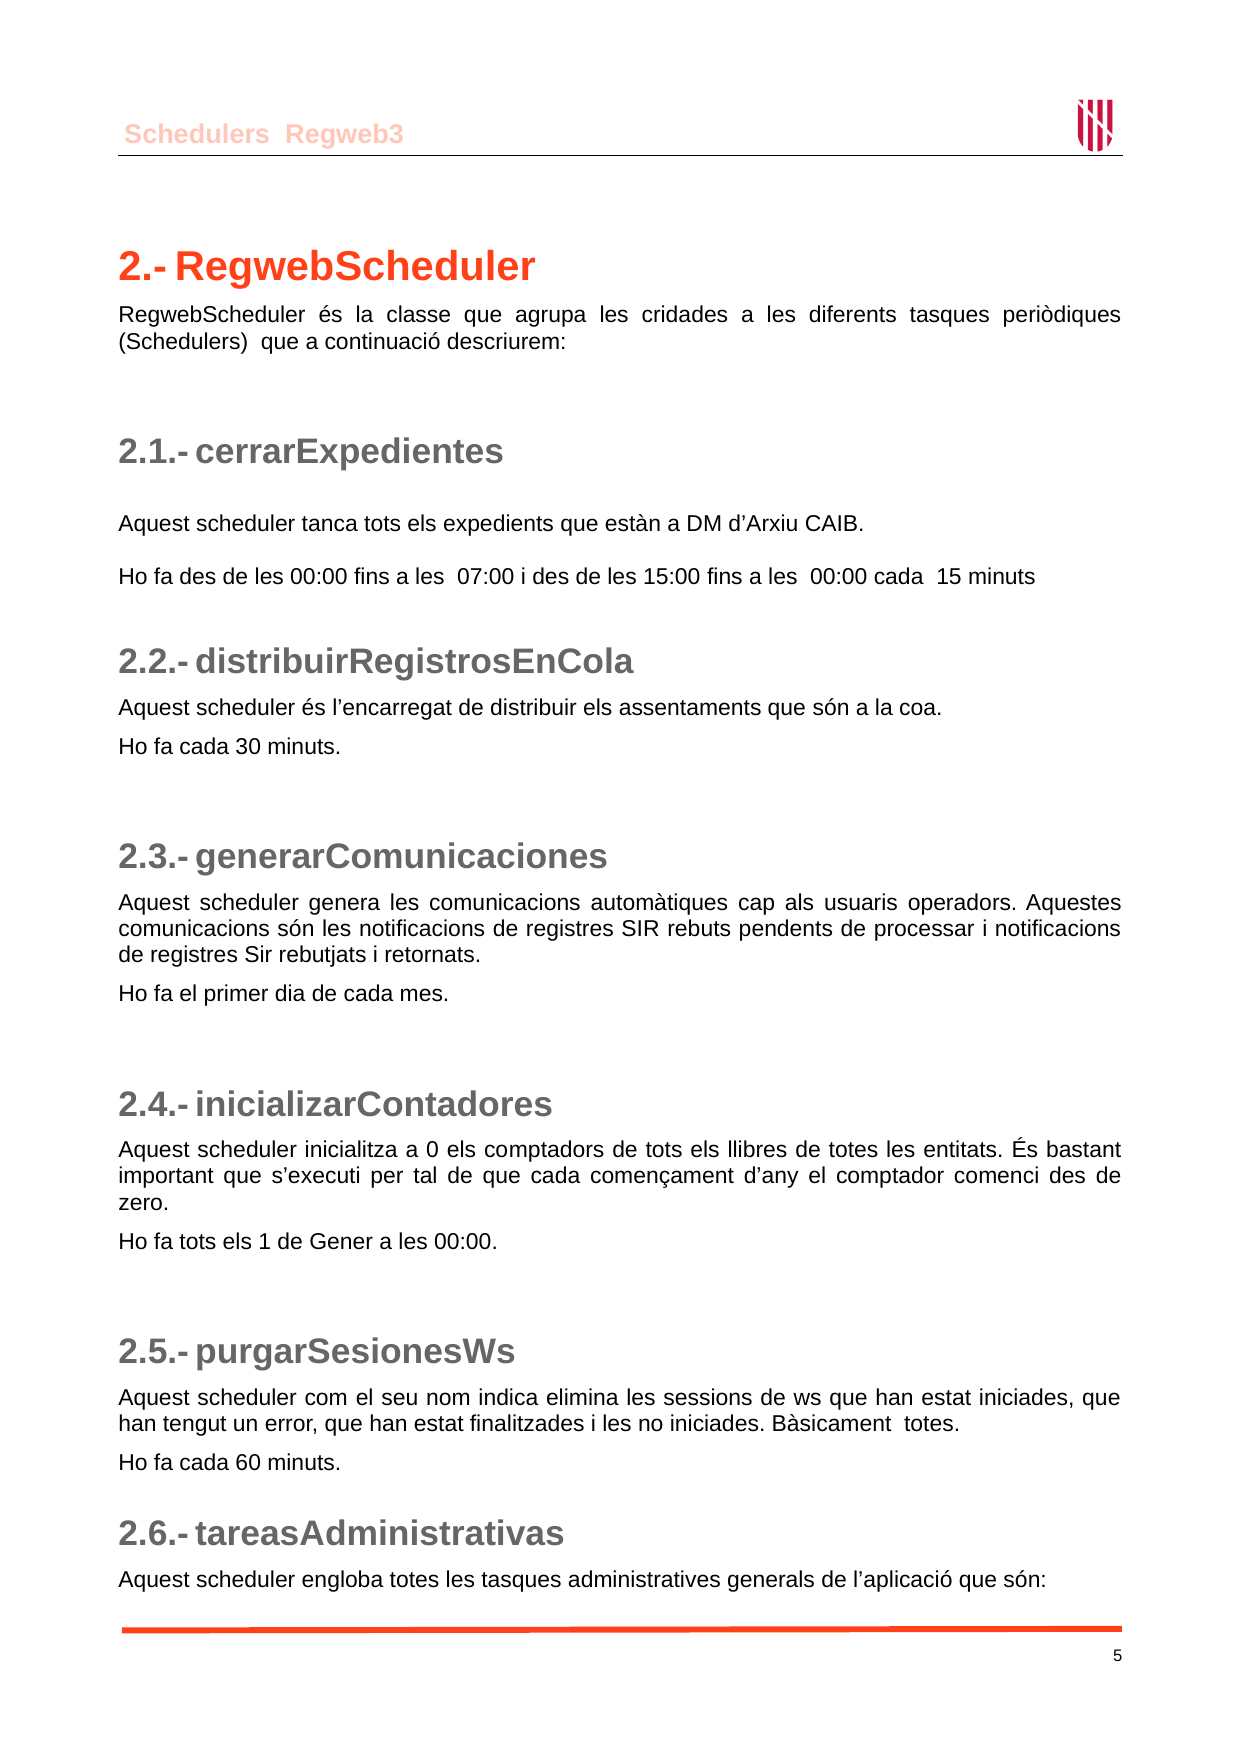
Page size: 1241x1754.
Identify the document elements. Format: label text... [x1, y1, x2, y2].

subtitle cerrarExpedientes [118, 431, 1122, 471]
subtitle inicializarContadores [118, 1083, 1122, 1123]
text Aquest scheduler és l’encarregat de distribuir els assentaments que són a la coa. [118, 694, 1122, 720]
text Aquest scheduler engloba totes les tasques administratives generals de l’aplicació que són: [118, 1566, 1122, 1592]
text Ho fa el primer dia de cada mes. [118, 980, 1122, 1006]
text Ho fa tots els 1 de Gener a les 00:00. [118, 1228, 1122, 1254]
text Ho fa cada 60 minuts. [118, 1449, 1122, 1475]
text Ho fa des de les 00:00 fins a les 07:00 i des de les 15:00 fins a les 00:00 cada 15 minuts [118, 563, 1122, 589]
text Aquest scheduler com el seu nom indica elimina les sessions de ws que han estat iniciades, que han tengut un error, que han estat finalitzades i les no iniciades. Bàsicament totes. [118, 1383, 1122, 1436]
subtitle tareasAdministrativas [118, 1513, 1122, 1553]
text Aquest scheduler genera les comunicacions automàtiques cap als usuaris operadors. Aquestes comunicacions són les notificacions de registres SIR rebuts pendents de processar i notificacions de registres Sir rebutjats i retornats. [118, 888, 1122, 968]
subtitle generarComunicaciones [118, 835, 1122, 876]
subtitle purgarSesionesWs [118, 1330, 1122, 1371]
text Aquest scheduler tanca tots els expedients que estàn a DM d’Arxiu CAIB. [118, 510, 1122, 536]
text Aquest scheduler inicialitza a 0 els comptadors de tots els llibres de totes les entitats. És bastant important que s’executi per tal de que cada començament d’any el comptador comenci des de zero. [118, 1136, 1122, 1215]
subtitle distribuirRegistrosEnCola [118, 641, 1122, 681]
text Ho fa cada 30 minuts. [118, 733, 1122, 759]
picture [1075, 97, 1115, 153]
subtitle RegwebScheduler [118, 241, 1122, 289]
text RegwebScheduler és la classe que agrupa les cridades a les diferents tasques periòdiques (Schedulers) que a continuació descriurem: [118, 301, 1122, 354]
